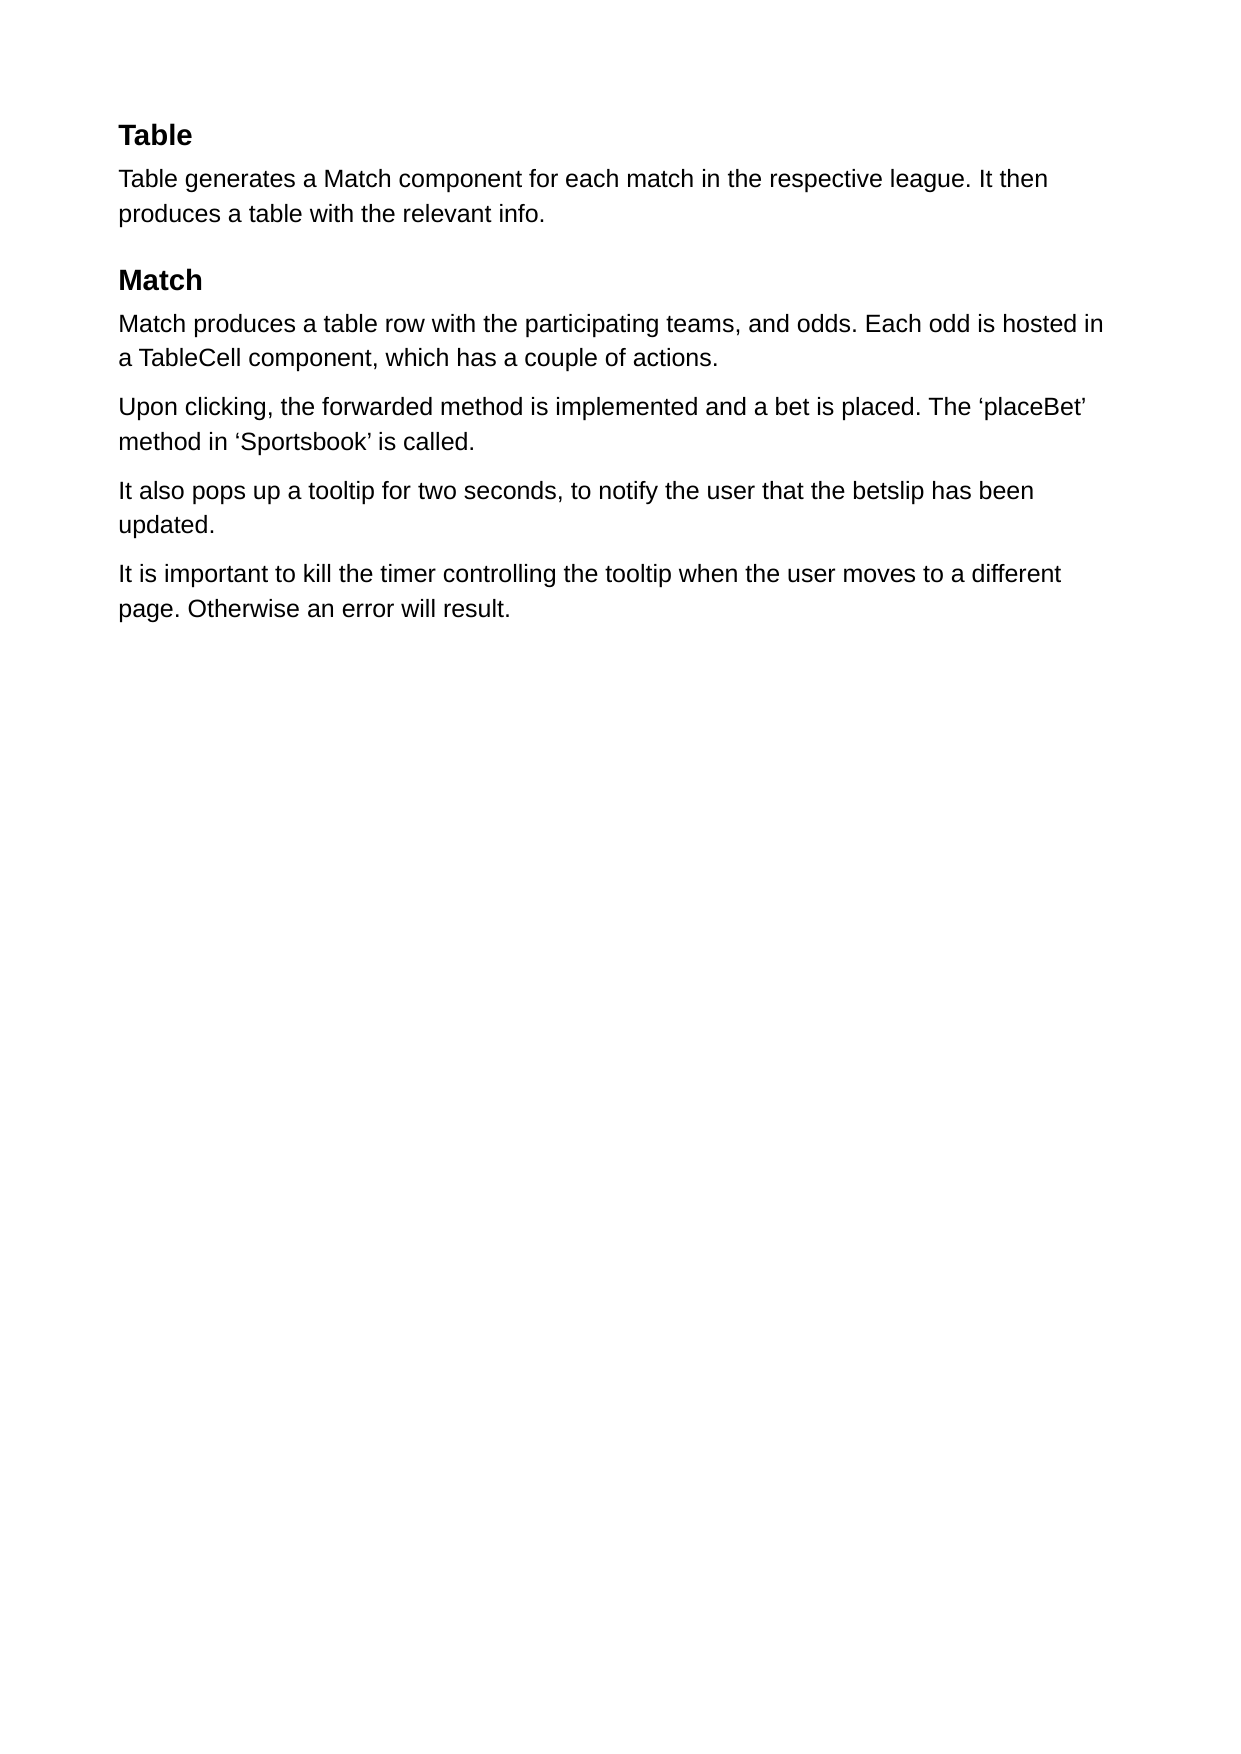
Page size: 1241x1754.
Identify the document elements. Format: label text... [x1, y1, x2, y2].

text Match produces a table row with the participating teams, and odds. Each odd is hosted in a TableCell component, which has a couple of actions. [118, 309, 1122, 372]
subtitle Table [118, 118, 1122, 152]
text Table generates a Match component for each match in the respective league. It then produces a table with the relevant info. [118, 164, 1122, 228]
text It also pops up a tooltip for two seconds, to notify the user that the betslip has been updated. [118, 476, 1122, 539]
text It is important to kill the timer controlling the tooltip when the user moves to a different page. Otherwise an error will result. [118, 559, 1122, 623]
text Upon clicking, the forwarded method is implemented and a bet is placed. The ‘placeBet’ method in ‘Sportsbook’ is called. [118, 392, 1122, 456]
subtitle Match [118, 262, 1122, 296]
